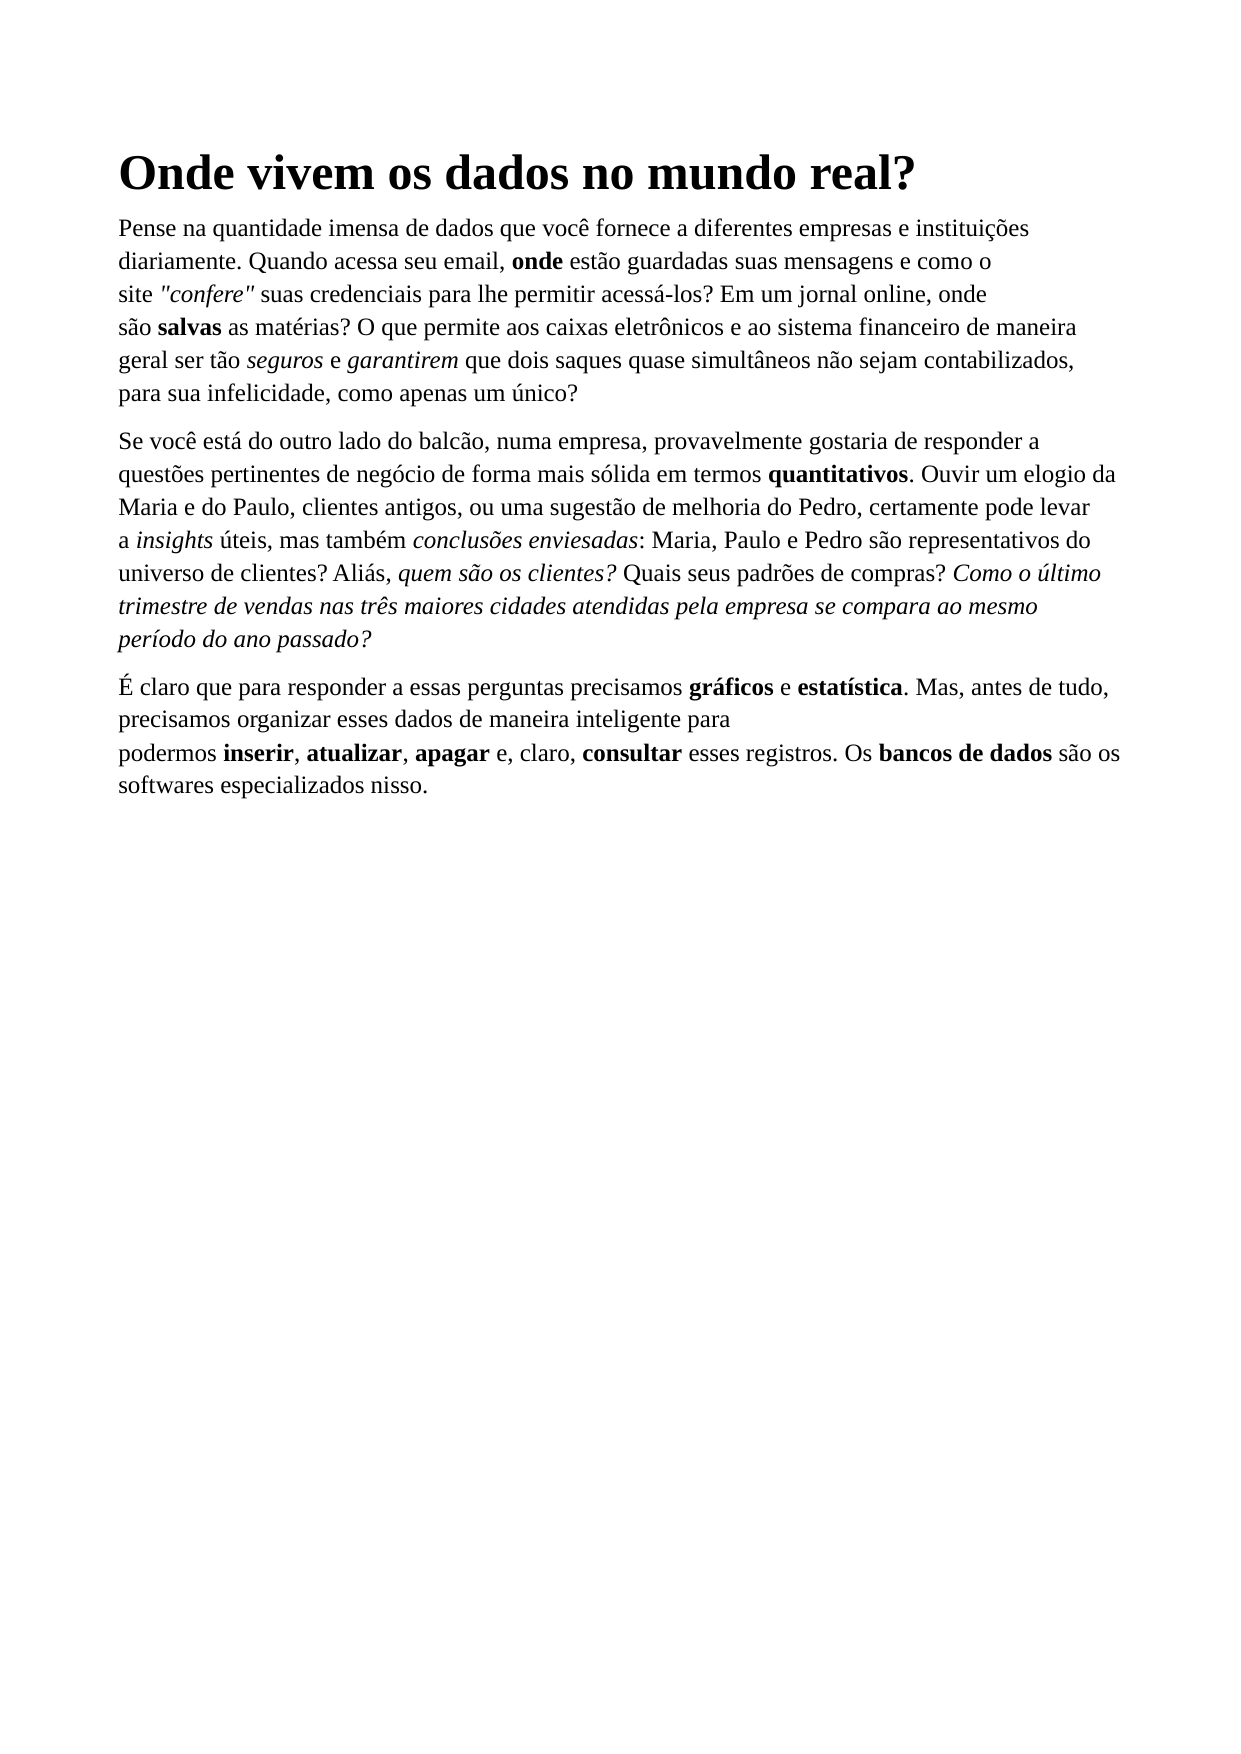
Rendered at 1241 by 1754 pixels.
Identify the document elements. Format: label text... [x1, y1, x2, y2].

text Pense na quantidade imensa de dados que você fornece a diferentes empresas e instituições diariamente. Quando acessa seu email, onde estão guardadas suas mensagens e como o site "confere" suas credenciais para lhe permitir acessá-los? Em um jornal online, onde são salvas as matérias? O que permite aos caixas eletrônicos e ao sistema financeiro de maneira geral ser tão seguros e garantirem que dois saques quase simultâneos não sejam contabilizados, para sua infelicidade, como apenas um único? [118, 213, 1122, 407]
text Se você está do outro lado do balcão, numa empresa, provavelmente gostaria de responder a questões pertinentes de negócio de forma mais sólida em termos quantitativos. Ouvir um elogio da Maria e do Paulo, clientes antigos, ou uma sugestão de melhoria do Pedro, certamente pode levar a insights úteis, mas também conclusões enviesadas: Maria, Paulo e Pedro são representativos do universo de clientes? Aliás, quem são os clientes? Quais seus padrões de compras? Como o último trimestre de vendas nas três maiores cidades atendidas pela empresa se compara ao mesmo período do ano passado? [118, 426, 1122, 653]
subtitle Onde vivem os dados no mundo real? [118, 143, 1122, 201]
text É claro que para responder a essas perguntas precisamos gráficos e estatística. Mas, antes de tudo, precisamos organizar esses dados de maneira inteligente para podermos inserir, atualizar, apagar e, claro, consultar esses registros. Os bancos de dados são os softwares especializados nisso. [118, 672, 1122, 799]
